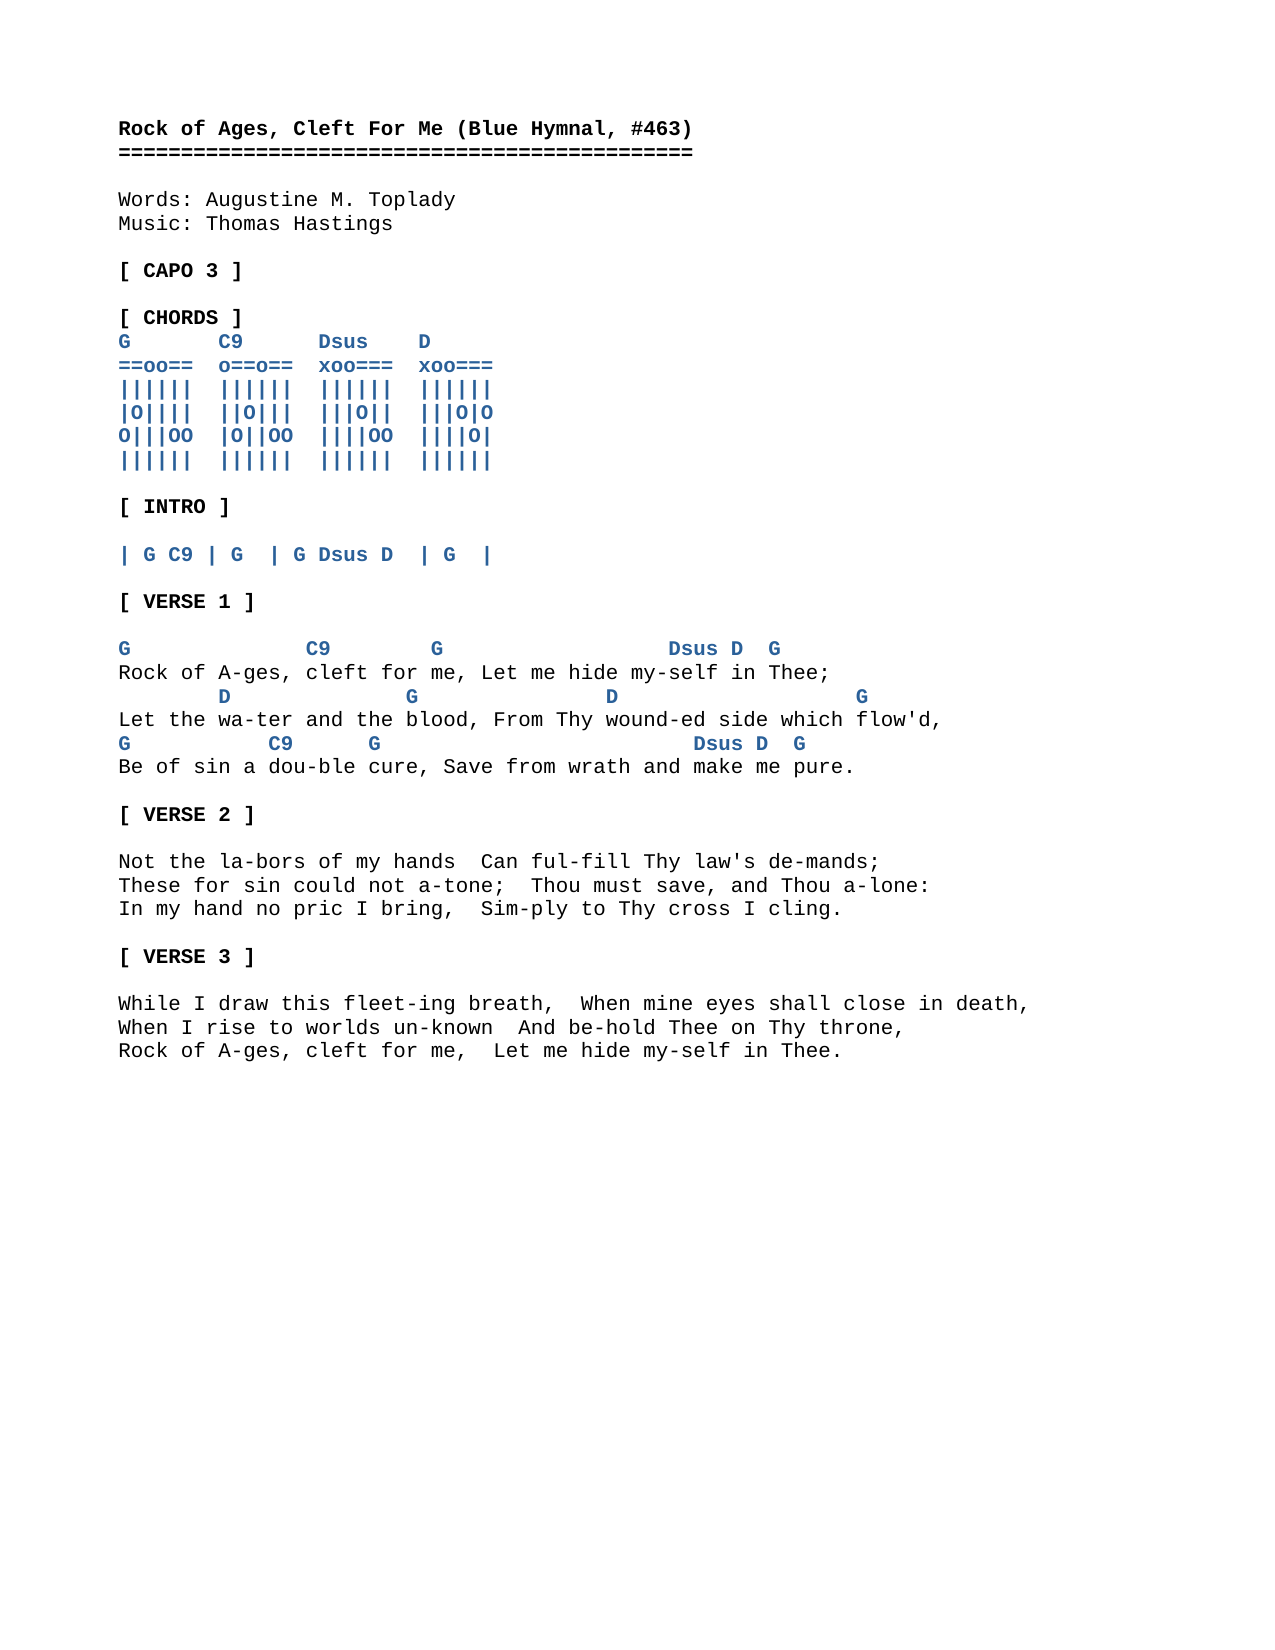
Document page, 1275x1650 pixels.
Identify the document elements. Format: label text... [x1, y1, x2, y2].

text [ VERSE 1 ] [118, 591, 1157, 638]
text [ VERSE 3 ] [118, 946, 1157, 993]
text |||||| |||||| |||||| |||||| [118, 449, 1157, 496]
text Not the la-bors of my hands Can ful-fill Thy law's de-mands; [118, 851, 1157, 875]
text Rock of A-ges, cleft for me, Let me hide my-self in Thee; [118, 662, 1157, 686]
text Be of sin a dou-ble cure, Save from wrath and make me pure. [118, 757, 1157, 780]
text ==oo== o==o== xoo=== xoo=== [118, 354, 1157, 378]
text [ CHORDS ] [118, 307, 1157, 331]
text These for sin could not a-tone; Thou must save, and Thou a-lone: [118, 875, 1157, 898]
text [ INTRO ] [118, 496, 1157, 520]
text | G C9 | G | G Dsus D | G | [118, 544, 1157, 567]
text Rock of Ages, Cleft For Me (Blue Hymnal, #463) [118, 118, 1157, 142]
text [ CAPO 3 ] [118, 260, 1157, 284]
text [ VERSE 2 ] [118, 804, 1157, 851]
text |||||| |||||| |||||| |||||| [118, 378, 1157, 402]
text ============================================== [118, 142, 1157, 189]
text D G D G [118, 686, 1157, 709]
text Words: Augustine M. Toplady [118, 189, 1157, 213]
text Rock of A-ges, cleft for me, Let me hide my-self in Thee. [118, 1040, 1157, 1064]
text While I draw this fleet-ing breath, When mine eyes shall close in death, [118, 993, 1157, 1017]
text G C9 Dsus D [118, 331, 1157, 354]
text |O|||| ||O||| |||O|| |||O|O [118, 402, 1157, 426]
text In my hand no pric I bring, Sim-ply to Thy cross I cling. [118, 898, 1157, 922]
text O|||OO |O||OO ||||OO ||||O| [118, 426, 1157, 449]
text Music: Thomas Hastings [118, 213, 1157, 236]
text Let the wa-ter and the blood, From Thy wound-ed side which flow'd, [118, 709, 1157, 733]
text When I rise to worlds un-known And be-hold Thee on Thy throne, [118, 1017, 1157, 1040]
text G C9 G Dsus D G [118, 733, 1157, 757]
text G C9 G Dsus D G [118, 638, 1157, 662]
